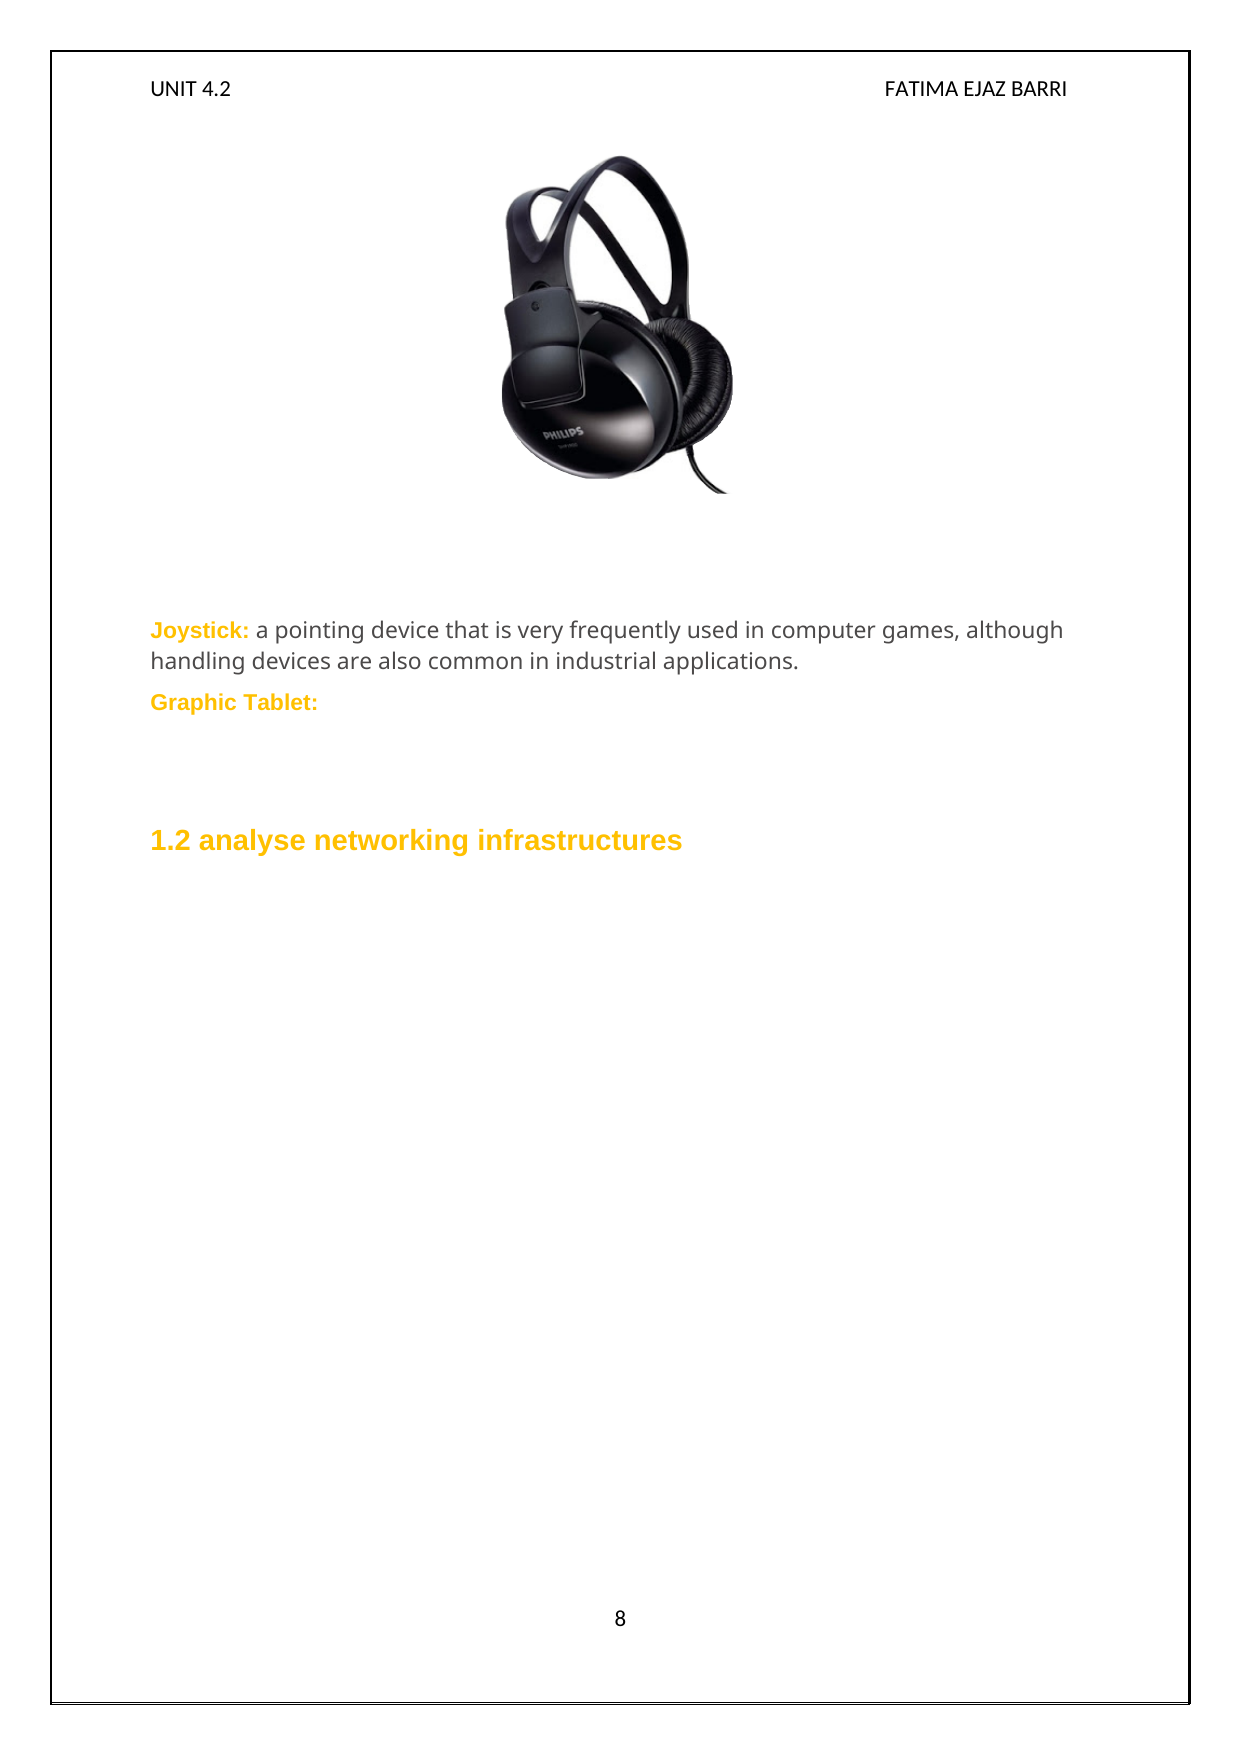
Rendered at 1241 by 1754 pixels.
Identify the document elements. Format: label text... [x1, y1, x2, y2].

text Joystick: a pointing device that is very frequently used in computer games, although handling devices are also common in industrial applications. [150, 614, 1090, 676]
text 1.2 analyse networking infrastructures [150, 823, 1090, 857]
text Graphic Tablet: [150, 689, 1090, 715]
